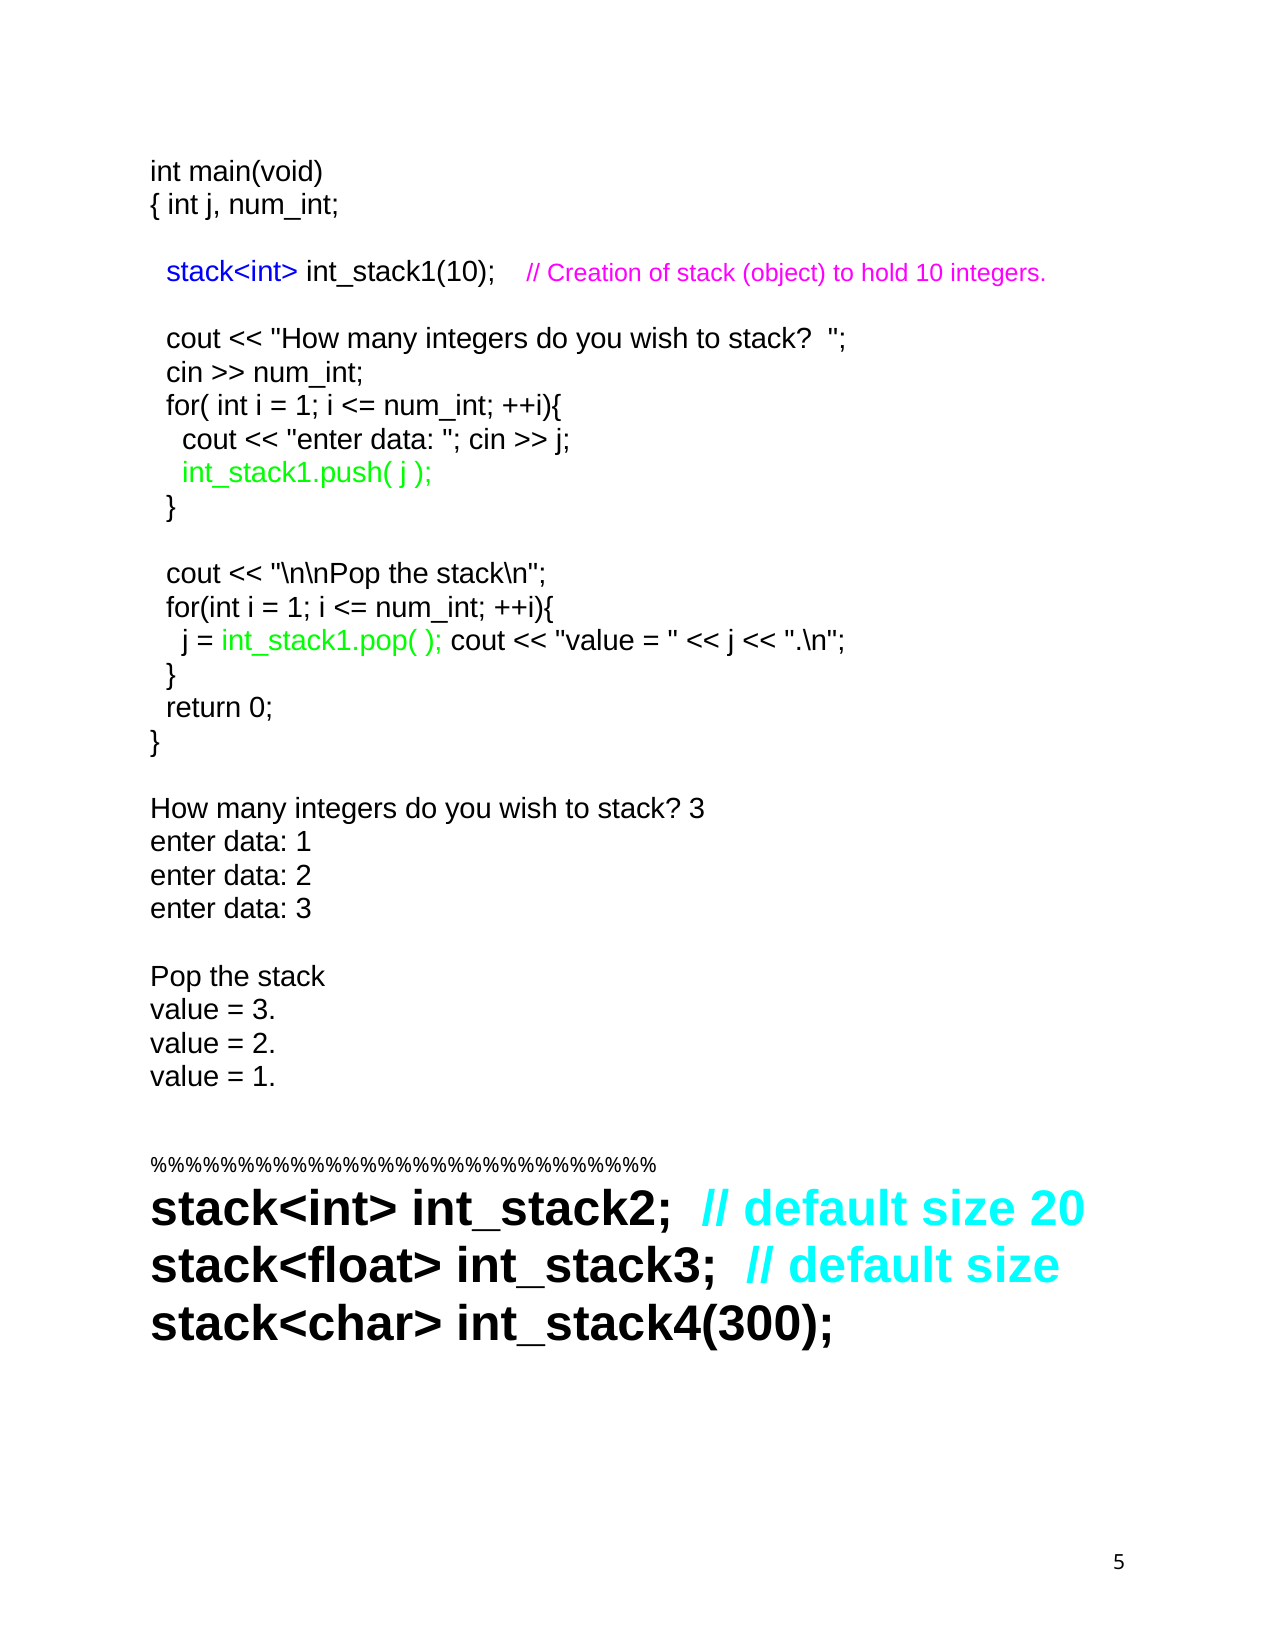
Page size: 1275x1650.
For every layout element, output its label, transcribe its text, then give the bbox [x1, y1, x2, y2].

text for(int i = 1; i <= num_int; ++i){ [150, 589, 1125, 623]
text enter data: 3 [150, 891, 1125, 925]
text for( int i = 1; i <= num_int; ++i){ [150, 388, 1125, 422]
text value = 2. [150, 1026, 1125, 1059]
text How many integers do you wish to stack? 3 [150, 791, 1125, 824]
text enter data: 2 [150, 858, 1125, 891]
text stack<float> int_stack3; // default size [150, 1236, 1125, 1293]
text %%%%%%%%%%%%%%%%%%%%%%%%%%%%% [150, 1150, 1125, 1178]
text cout << "How many integers do you wish to stack? "; [150, 321, 1125, 355]
text cout << "\n\nPop the stack\n"; [150, 556, 1125, 589]
text stack<int> int_stack1(10); // Creation of stack (object) to hold 10 integers. [150, 254, 1125, 288]
text stack<int> int_stack2; // default size 20 [150, 1178, 1125, 1236]
text } [150, 657, 1125, 690]
text int main(void) [150, 153, 1125, 187]
text enter data: 1 [150, 824, 1125, 858]
text j = int_stack1.pop( ); cout << "value = " << j << ".\n"; [150, 623, 1125, 657]
text } [150, 724, 1125, 757]
text value = 3. [150, 992, 1125, 1026]
text } [150, 489, 1125, 522]
text value = 1. [150, 1059, 1125, 1093]
text int_stack1.push( j ); [150, 455, 1125, 489]
text Pop the stack [150, 958, 1125, 992]
text cout << "enter data: "; cin >> j; [150, 422, 1125, 455]
text cin >> num_int; [150, 355, 1125, 388]
text { int j, num_int; [150, 187, 1125, 221]
text return 0; [150, 690, 1125, 724]
text stack<char> int_stack4(300); [150, 1293, 1125, 1351]
